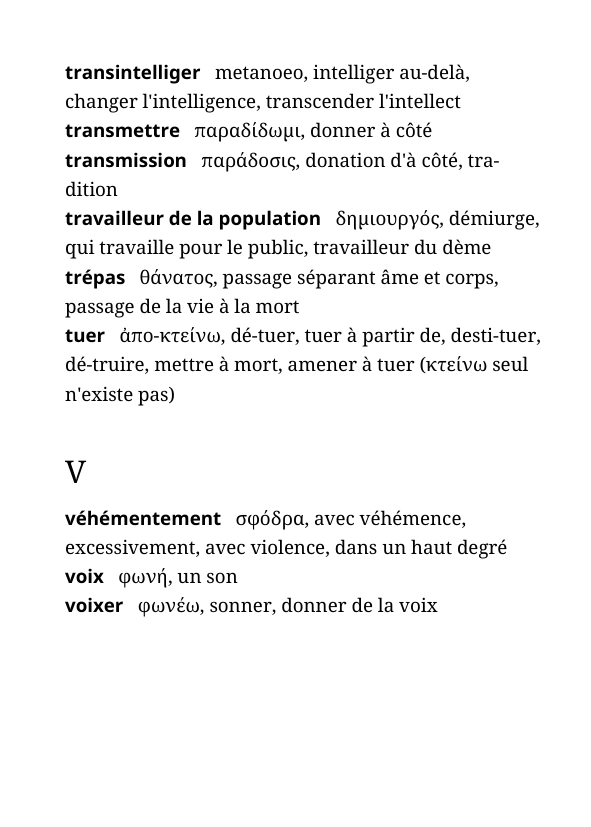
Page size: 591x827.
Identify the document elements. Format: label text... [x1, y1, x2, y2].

text tuer ἀπο-κτείνω, dé-tuer, tuer à partir de, desti-tuer, dé-truire, mettre à mort, amener à tuer (κτείνω seul n'existe pas) [65, 322, 543, 407]
text voixer φωνέω, sonner, donner de la voix [65, 593, 543, 618]
text transmettre παραδίδωμι, donner à côté [65, 118, 543, 143]
text travailleur de la population δημιουργός, démiurge, qui travaille pour le public, travailleur du dème [65, 205, 543, 260]
text trépas θάνατος, passage séparant âme et corps, passage de la vie à la mort [65, 264, 543, 319]
text transmission παράδοσις, donation d'à côté, tra-dition [65, 147, 543, 202]
text voix φωνή, un son [65, 563, 543, 589]
subtitle V [65, 450, 543, 492]
text véhémentement σφόδρα, avec véhémence, excessivement, avec violence, dans un haut degré [65, 505, 543, 560]
text transintelliger metanoeo, intelliger au-delà, changer l'intelligence, transcender l'intellect [65, 59, 543, 114]
